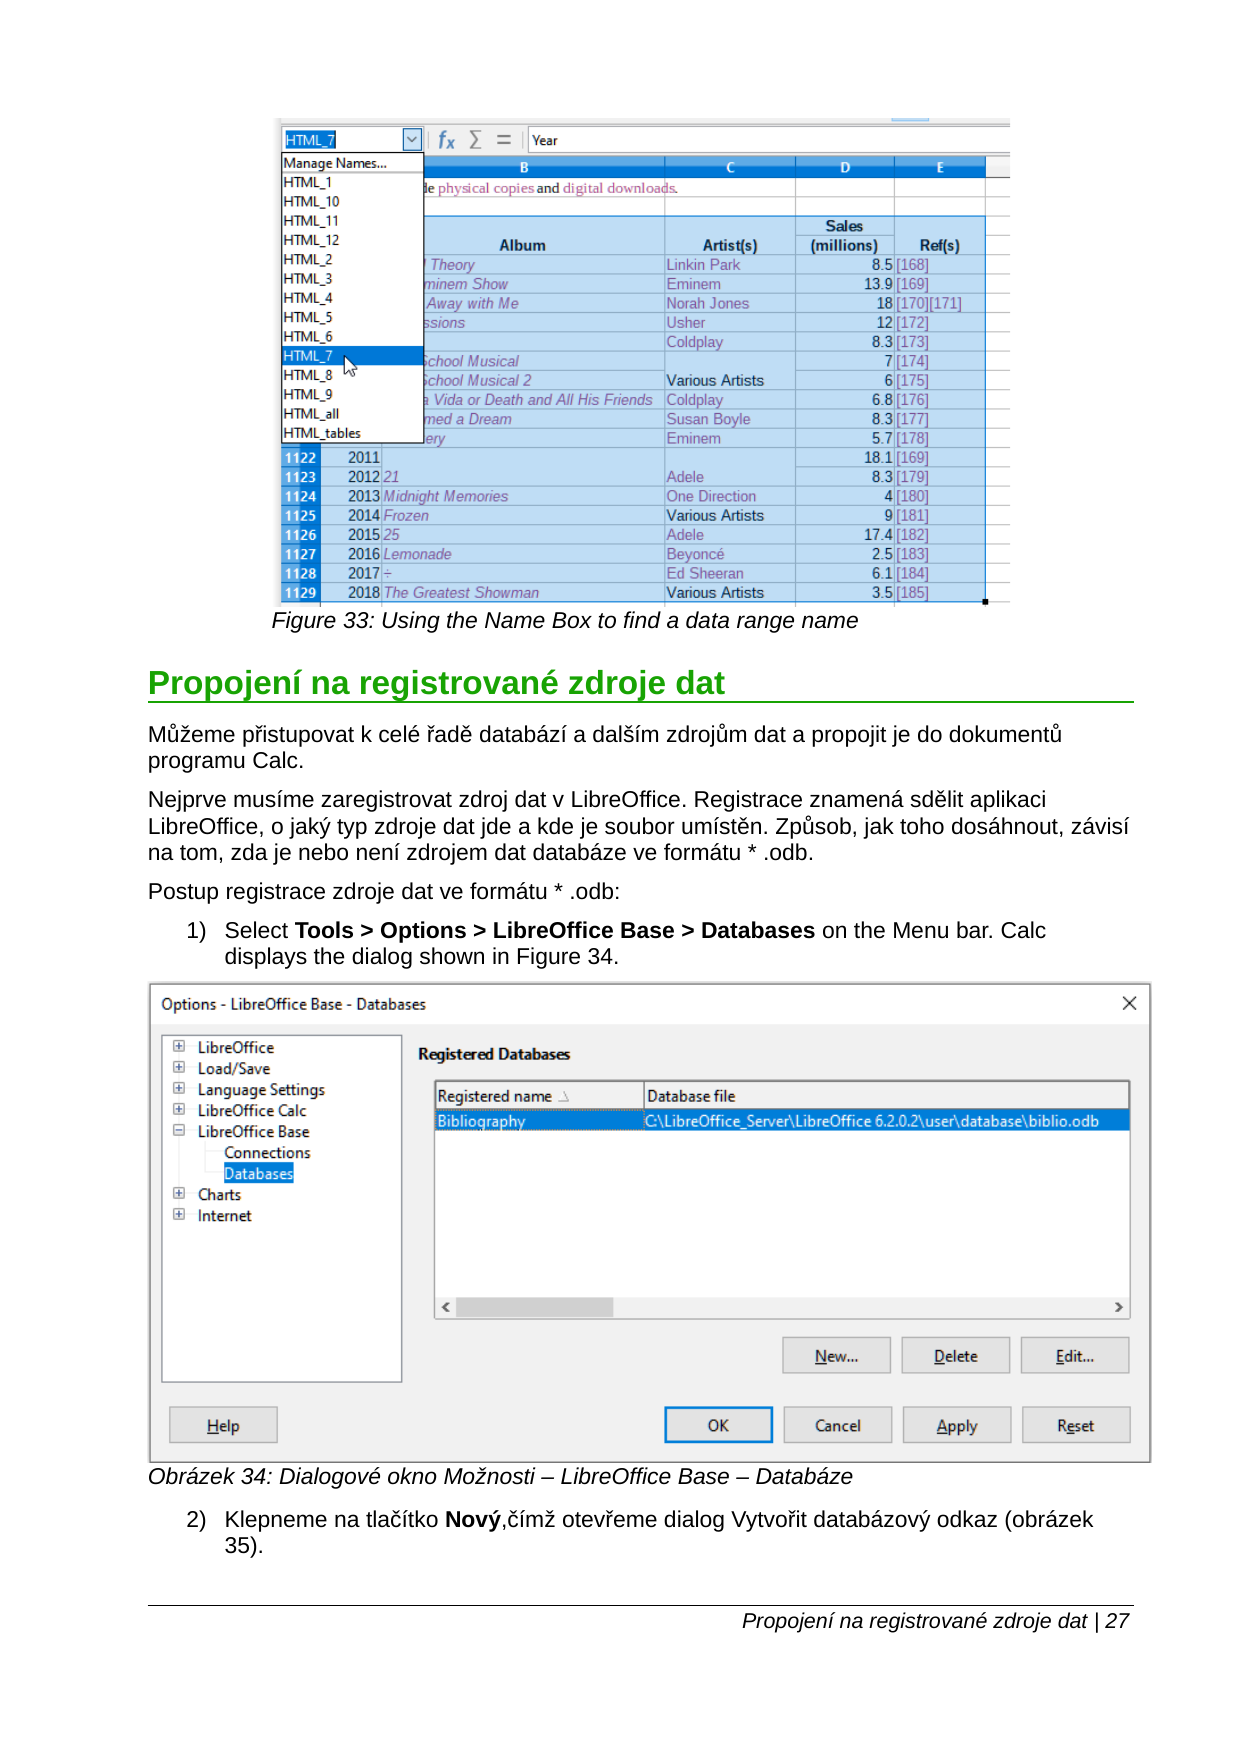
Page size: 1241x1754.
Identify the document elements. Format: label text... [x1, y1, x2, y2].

list Klepneme na tlačítko Nový,čímž otevřeme dialog Vytvořit databázový odkaz (obrázek 35). [207, 1506, 1134, 1559]
picture [147, 981, 1152, 1463]
text Nejprve musíme zaregistrovat zdroj dat v LibreOffice. Registrace znamená sdělit aplikaci LibreOffice, o jaký typ zdroje dat jde a kde je soubor umístěn. Způsob, jak toho dosáhnout, závisí na tom, zda je nebo není zdrojem dat databáze ve formátu * .odb. [148, 786, 1134, 865]
subtitle Propojení na registrované zdroje dat [148, 663, 1134, 701]
list Select Tools > Options > LibreOffice Base > Databases on the Menu bar. Calc displays the dialog shown in Figure 34. [207, 917, 1134, 969]
list Postup registrace zdroje dat ve formátu * .odb: [148, 878, 1134, 904]
text Můžeme přistupovat k celé řadě databází a dalším zdrojům dat a propojit je do dokumentů programu Calc. [148, 721, 1134, 774]
text Figure 33: Using the Name Box to find a data range name [271, 607, 1010, 633]
picture [271, 118, 1011, 607]
text Obrázek 34: Dialogové okno Možnosti – LibreOffice Base – Databáze [148, 1463, 1152, 1489]
